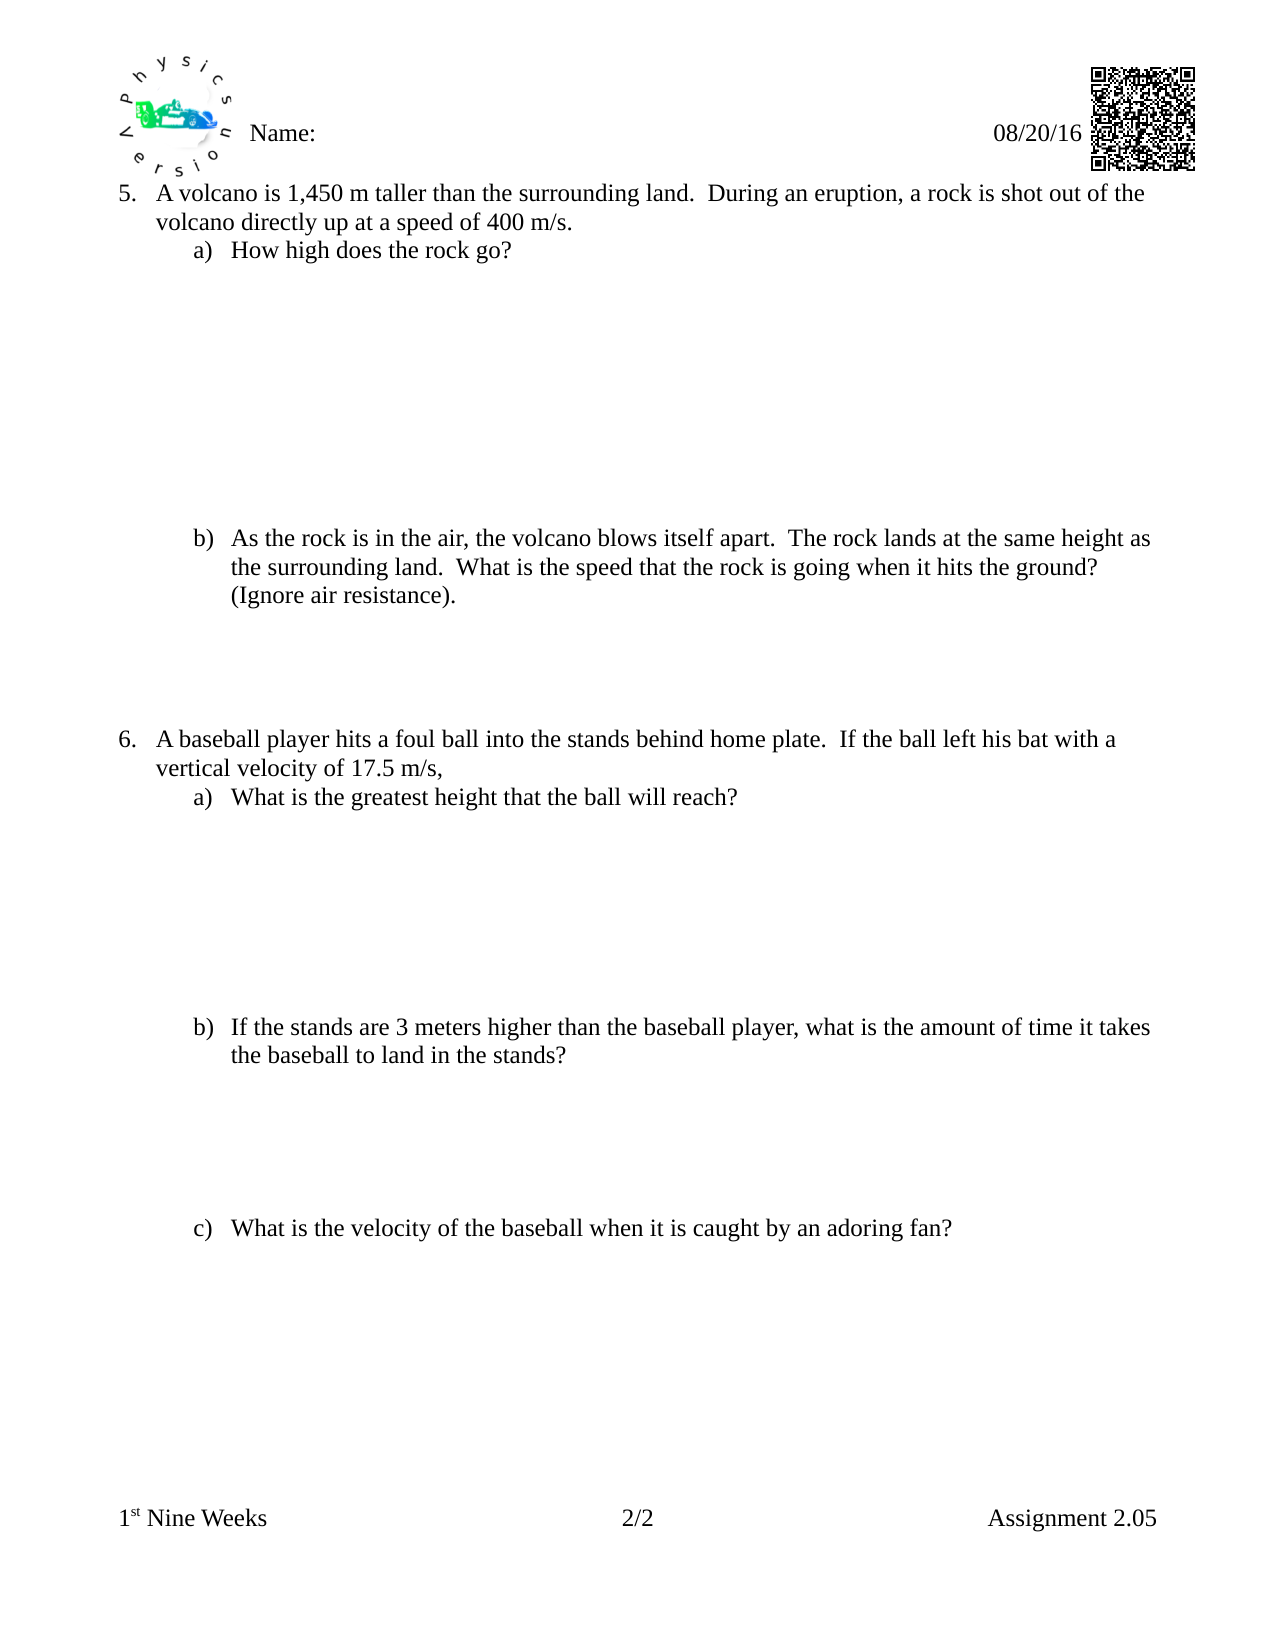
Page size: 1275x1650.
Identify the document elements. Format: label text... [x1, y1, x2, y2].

picture [1082, 58, 1203, 179]
list How high does the rock go? [193, 236, 1157, 264]
picture [119, 56, 232, 177]
list A volcano is 1,450 m taller than the surrounding land. During an eruption, a rock is shot out of the volcano directly up at a speed of 400 m/s. [118, 176, 1157, 236]
list If the stands are 3 meters higher than the baseball player, what is the amount of time it takes the baseball to land in the stands? [193, 1012, 1157, 1069]
list As the rock is in the air, the volcano blows itself apart. The rock lands at the same height as the surrounding land. What is the speed that the rock is going when it hits the ground? (Ignore air resistance). [193, 523, 1157, 609]
list What is the velocity of the baseball when it is caught by an adoring fan? [193, 1213, 1157, 1242]
list What is the greatest height that the ball will reach? [193, 782, 1157, 811]
list A baseball player hits a foul ball into the stands behind home plate. If the ball left his bat with a vertical velocity of 17.5 m/s, [118, 724, 1157, 782]
